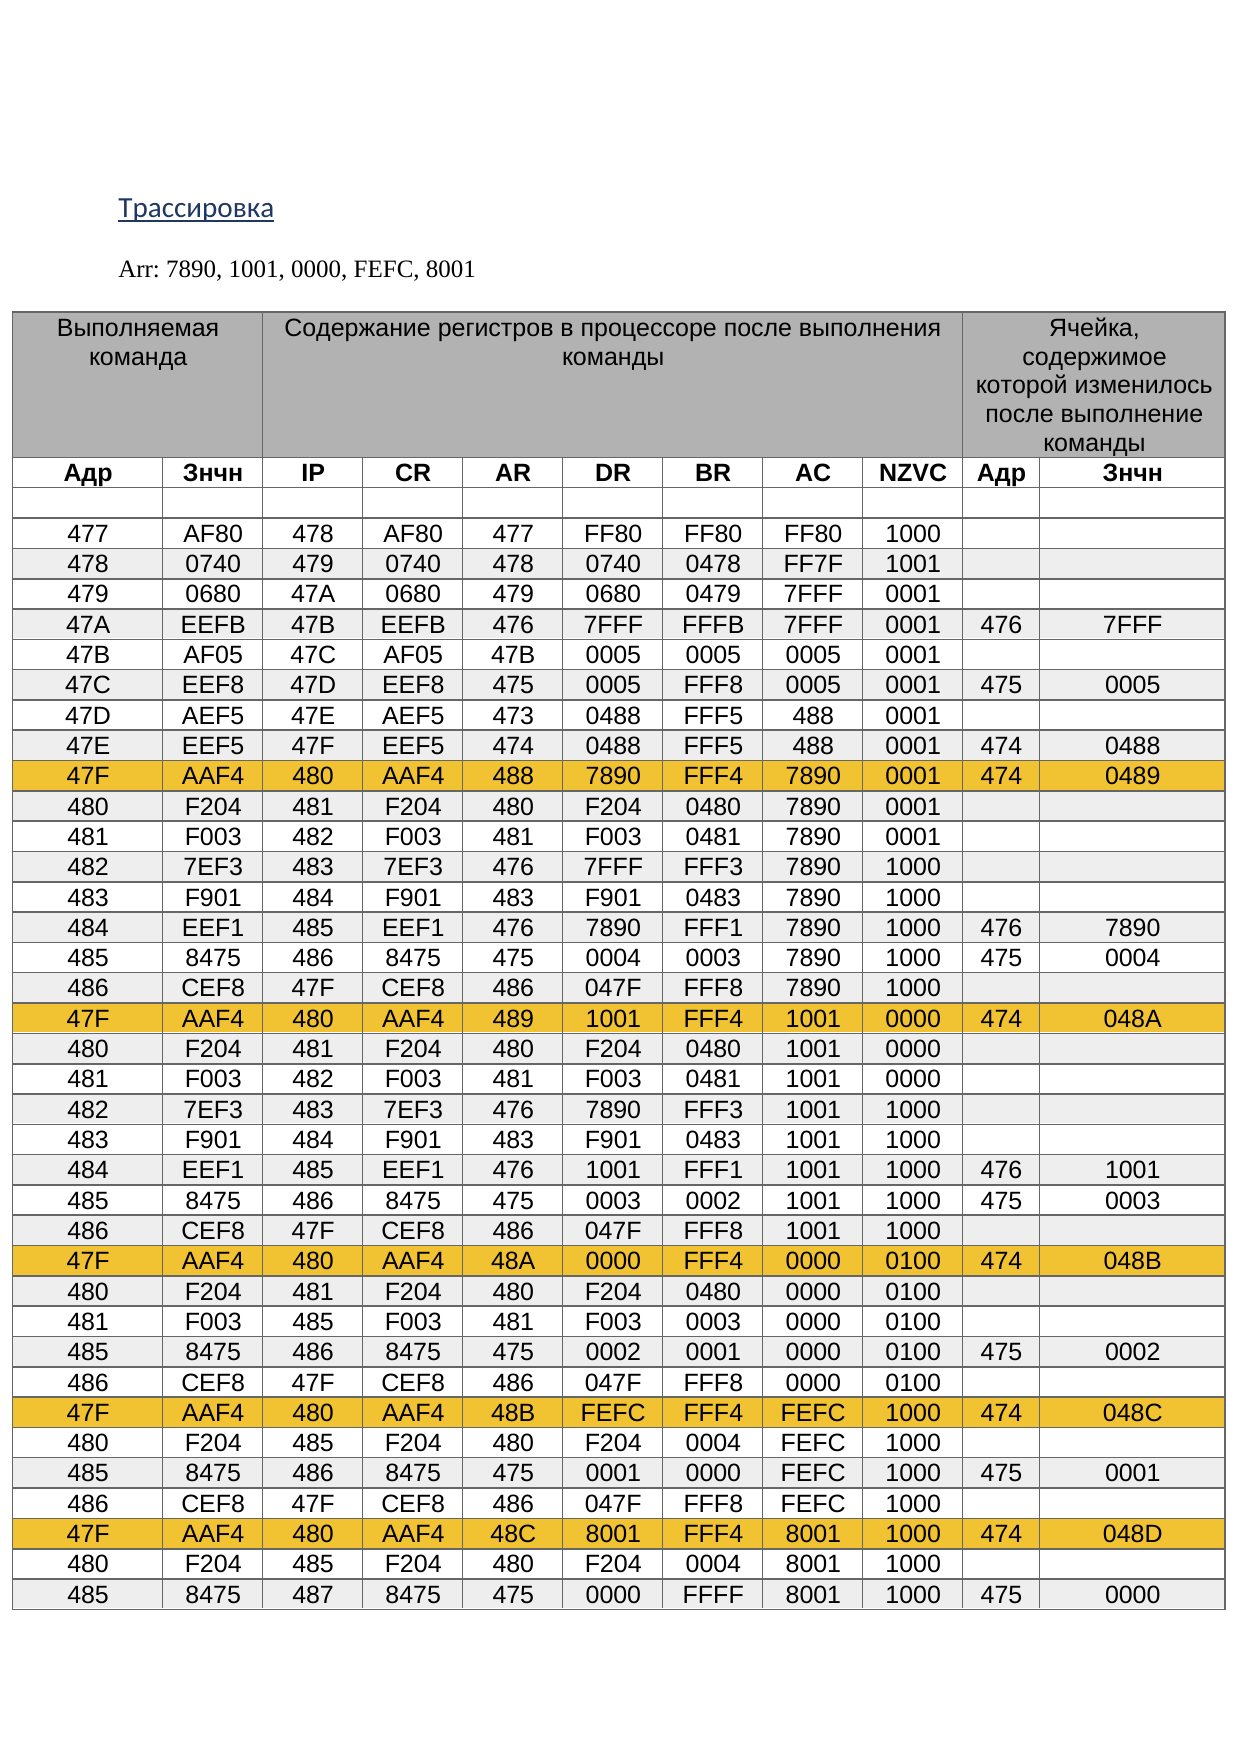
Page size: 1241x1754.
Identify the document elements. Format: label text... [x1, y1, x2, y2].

table_cell [963, 519, 1039, 547]
table_cell 1001 [763, 1065, 862, 1093]
table_cell 0004 [563, 943, 662, 972]
table_cell F204 [163, 1034, 262, 1063]
table_cell 0480 [663, 792, 762, 820]
table_cell 0002 [663, 1186, 762, 1214]
table_cell FFF8 [663, 1489, 762, 1517]
table_cell 486 [263, 1458, 362, 1487]
table_cell 0001 [863, 761, 962, 790]
table_cell 0479 [663, 580, 762, 608]
table_cell 1001 [563, 1155, 662, 1184]
table_cell FF80 [563, 519, 662, 547]
table_cell FEFC [763, 1398, 862, 1427]
table_cell F003 [363, 1065, 462, 1093]
table_cell 7FFF [763, 580, 862, 608]
table_cell 0000 [763, 1337, 862, 1366]
table_cell 475 [463, 943, 562, 972]
table_cell [1040, 1065, 1224, 1093]
table_cell AAF4 [163, 1519, 262, 1548]
table_cell 484 [13, 913, 162, 942]
table_cell [963, 1125, 1039, 1154]
table_cell 7890 [763, 852, 862, 881]
table_cell 0001 [863, 701, 962, 729]
table_cell AF05 [163, 640, 262, 669]
table_cell 47B [13, 640, 162, 669]
table_cell 8475 [363, 943, 462, 972]
table_cell FFF1 [663, 1155, 762, 1184]
table_cell F901 [563, 883, 662, 911]
table_cell 482 [13, 852, 162, 881]
table_cell 486 [463, 973, 562, 1002]
table_cell [1040, 1428, 1224, 1457]
table_cell 480 [463, 1277, 562, 1305]
table_cell 47E [263, 701, 362, 729]
table_cell FFF4 [663, 1004, 762, 1032]
table_cell CEF8 [163, 973, 262, 1002]
table_cell [963, 1428, 1039, 1457]
table_cell 487 [263, 1580, 362, 1608]
table_cell CEF8 [363, 1216, 462, 1245]
table_cell [963, 973, 1039, 1002]
table_cell 1001 [1040, 1155, 1224, 1184]
table_cell 047F [563, 1216, 662, 1245]
table_cell 476 [963, 913, 1039, 942]
table_cell 0001 [863, 731, 962, 760]
table_cell 0000 [863, 1034, 962, 1063]
table_cell 0003 [663, 943, 762, 972]
table_cell F204 [363, 1550, 462, 1578]
table_cell 0001 [1040, 1458, 1224, 1487]
table_cell 1001 [763, 1155, 862, 1184]
table_cell FFF8 [663, 670, 762, 699]
table_cell 486 [463, 1368, 562, 1396]
table_cell 1000 [863, 1428, 962, 1457]
table_cell 7890 [763, 913, 862, 942]
table_cell BR [663, 458, 762, 487]
table_cell [1040, 1307, 1224, 1336]
table_cell 48C [463, 1519, 562, 1548]
table_cell 0003 [563, 1186, 662, 1214]
table_cell 476 [463, 1155, 562, 1184]
table_cell 0480 [663, 1034, 762, 1063]
table_cell AAF4 [363, 1398, 462, 1427]
table_cell [963, 1095, 1039, 1123]
table_cell 8475 [163, 1580, 262, 1608]
table_cell 0000 [763, 1368, 862, 1396]
table_cell Адр [963, 458, 1039, 487]
table_cell 481 [463, 1065, 562, 1093]
table_cell AEF5 [163, 701, 262, 729]
table_cell F003 [363, 1307, 462, 1336]
table_cell 0100 [863, 1246, 962, 1275]
table_cell 0478 [663, 549, 762, 578]
table_cell 7EF3 [163, 852, 262, 881]
table_cell AAF4 [163, 761, 262, 790]
table_cell 0005 [1040, 670, 1224, 699]
table_cell 488 [763, 701, 862, 729]
table_cell 1000 [863, 1550, 962, 1578]
table_cell 0488 [563, 701, 662, 729]
table_cell 7FFF [563, 610, 662, 638]
table_cell 485 [263, 1307, 362, 1336]
table_cell 486 [13, 973, 162, 1002]
table_cell 480 [463, 1428, 562, 1457]
table_cell 0740 [163, 549, 262, 578]
table_cell [263, 488, 362, 517]
table_cell F204 [363, 792, 462, 820]
table_cell [1040, 1550, 1224, 1578]
table_cell FEFC [763, 1489, 862, 1517]
table_cell F204 [163, 792, 262, 820]
table_cell 482 [13, 1095, 162, 1123]
table_cell 8001 [763, 1580, 862, 1608]
table_cell 47B [463, 640, 562, 669]
table_cell 7890 [763, 973, 862, 1002]
table_cell 47B [263, 610, 362, 638]
table_cell F901 [563, 1125, 662, 1154]
table_cell 7EF3 [163, 1095, 262, 1123]
table_cell F204 [363, 1428, 462, 1457]
table_cell 0680 [363, 580, 462, 608]
table_cell [663, 488, 762, 517]
table_cell AAF4 [163, 1398, 262, 1427]
table_cell F204 [363, 1277, 462, 1305]
table_cell [1040, 488, 1224, 517]
table_cell CEF8 [363, 1368, 462, 1396]
table_cell 480 [463, 1034, 562, 1063]
table_cell 0740 [563, 549, 662, 578]
table_header Выполняемая команда [13, 313, 262, 457]
table_cell 47E [13, 731, 162, 760]
table_cell 048D [1040, 1519, 1224, 1548]
table_cell EEF1 [363, 1155, 462, 1184]
table_cell 47D [13, 701, 162, 729]
table_cell 481 [263, 1034, 362, 1063]
table_cell 0004 [1040, 943, 1224, 972]
table_cell 475 [963, 943, 1039, 972]
table_cell AF80 [363, 519, 462, 547]
table_cell 479 [463, 580, 562, 608]
table_cell 486 [263, 1186, 362, 1214]
table_cell [1040, 1489, 1224, 1517]
table_cell CR [363, 458, 462, 487]
table_cell 47F [263, 973, 362, 1002]
table_cell [763, 488, 862, 517]
table_cell 477 [463, 519, 562, 547]
table_cell [13, 488, 162, 517]
table_cell [1040, 792, 1224, 820]
table_cell 048A [1040, 1004, 1224, 1032]
table_cell 7EF3 [363, 852, 462, 881]
table_cell [963, 549, 1039, 578]
table_cell 474 [963, 761, 1039, 790]
table_cell 481 [463, 1307, 562, 1336]
table_cell 0001 [863, 610, 962, 638]
table_cell 485 [13, 1580, 162, 1608]
table_cell 48A [463, 1246, 562, 1275]
table_cell 0000 [663, 1458, 762, 1487]
table_cell EEF5 [363, 731, 462, 760]
table_cell FFFB [663, 610, 762, 638]
table_cell AEF5 [363, 701, 462, 729]
table_cell 1001 [763, 1216, 862, 1245]
table_cell [1040, 1125, 1224, 1154]
table_cell 1001 [763, 1004, 862, 1032]
table_cell 480 [13, 1034, 162, 1063]
table_cell 480 [13, 1277, 162, 1305]
table_cell 479 [13, 580, 162, 608]
table_cell 486 [463, 1216, 562, 1245]
table_cell [963, 792, 1039, 820]
table_cell 8475 [163, 1458, 262, 1487]
table_cell 8001 [763, 1519, 862, 1548]
table_cell FEFC [763, 1458, 862, 1487]
table_cell 47F [263, 1489, 362, 1517]
table_cell FFF4 [663, 1398, 762, 1427]
table_cell 478 [13, 549, 162, 578]
table_cell FFF8 [663, 973, 762, 1002]
table_cell 47F [13, 1004, 162, 1032]
table_cell 0489 [1040, 761, 1224, 790]
table_cell 483 [13, 1125, 162, 1154]
table_cell 476 [463, 852, 562, 881]
table_cell 1001 [763, 1125, 862, 1154]
table_cell 478 [463, 549, 562, 578]
table_cell 1000 [863, 1095, 962, 1123]
table_cell 474 [463, 731, 562, 760]
table_cell [1040, 640, 1224, 669]
table_cell [963, 883, 1039, 911]
table_cell [863, 488, 962, 517]
table_cell 480 [263, 1004, 362, 1032]
table_cell 484 [263, 1125, 362, 1154]
table_cell 7890 [563, 1095, 662, 1123]
table_cell 485 [263, 1155, 362, 1184]
table_cell 0002 [1040, 1337, 1224, 1366]
table_cell F003 [363, 822, 462, 851]
table_cell 0000 [763, 1307, 862, 1336]
table_cell 0001 [663, 1337, 762, 1366]
table_cell 476 [463, 610, 562, 638]
table_cell Знчн [163, 458, 262, 487]
table_cell 8475 [163, 1186, 262, 1214]
table_cell FFF4 [663, 1246, 762, 1275]
table_cell 488 [463, 761, 562, 790]
table_cell 481 [463, 822, 562, 851]
table_cell F204 [163, 1277, 262, 1305]
table_cell F204 [563, 792, 662, 820]
table_cell F003 [563, 1307, 662, 1336]
table_cell 1000 [863, 1155, 962, 1184]
table_cell F901 [163, 1125, 262, 1154]
table_cell 0004 [663, 1428, 762, 1457]
table_cell CEF8 [163, 1216, 262, 1245]
table_cell [1040, 883, 1224, 911]
table_cell 475 [963, 670, 1039, 699]
table_cell 476 [963, 1155, 1039, 1184]
table_cell 0000 [563, 1246, 662, 1275]
table_cell 47F [13, 1398, 162, 1427]
table_cell 47C [13, 670, 162, 699]
table_cell FFF5 [663, 701, 762, 729]
table_cell F003 [563, 822, 662, 851]
table_cell [963, 701, 1039, 729]
table_cell 0004 [663, 1550, 762, 1578]
table_cell 0001 [863, 670, 962, 699]
table_cell 0005 [763, 640, 862, 669]
table_cell EEF8 [163, 670, 262, 699]
table_cell 47F [13, 761, 162, 790]
table_cell AAF4 [163, 1004, 262, 1032]
table_cell 0001 [863, 822, 962, 851]
table_cell 0100 [863, 1337, 962, 1366]
table_cell 480 [13, 792, 162, 820]
table_cell 47D [263, 670, 362, 699]
table_cell 1000 [863, 973, 962, 1002]
table_cell FFFF [663, 1580, 762, 1608]
table_cell [963, 1216, 1039, 1245]
table_cell 7EF3 [363, 1095, 462, 1123]
table_cell EEF1 [363, 913, 462, 942]
table_cell 8475 [163, 943, 262, 972]
table_cell EEF1 [163, 1155, 262, 1184]
table_cell 7890 [763, 792, 862, 820]
table_cell FFF4 [663, 1519, 762, 1548]
table_cell 474 [963, 1398, 1039, 1427]
table_cell 485 [263, 1428, 362, 1457]
table_cell F204 [163, 1428, 262, 1457]
table_cell 1001 [763, 1034, 862, 1063]
table_cell 7FFF [763, 610, 862, 638]
table_cell FFF3 [663, 1095, 762, 1123]
table_cell 473 [463, 701, 562, 729]
table_cell [1040, 1216, 1224, 1245]
table_cell 0740 [363, 549, 462, 578]
table_cell 474 [963, 731, 1039, 760]
table_cell F901 [363, 1125, 462, 1154]
table_cell 0483 [663, 1125, 762, 1154]
table_cell 0100 [863, 1307, 962, 1336]
table_cell 8001 [763, 1550, 862, 1578]
table_cell 7890 [763, 761, 862, 790]
table_cell FFF8 [663, 1216, 762, 1245]
table_cell 0100 [863, 1277, 962, 1305]
table_cell FFF1 [663, 913, 762, 942]
table_cell 475 [963, 1186, 1039, 1214]
table_cell 484 [263, 883, 362, 911]
table_cell F204 [563, 1428, 662, 1457]
table_cell FFF5 [663, 731, 762, 760]
table_cell CEF8 [363, 973, 462, 1002]
table_cell [963, 1368, 1039, 1396]
table_cell AC [763, 458, 862, 487]
table_cell 0680 [563, 580, 662, 608]
table_cell 1000 [863, 1186, 962, 1214]
table_cell 475 [463, 670, 562, 699]
table_cell [963, 488, 1039, 517]
table_cell F204 [563, 1550, 662, 1578]
table_cell 0003 [663, 1307, 762, 1336]
table_cell F204 [563, 1034, 662, 1063]
table_cell 8475 [163, 1337, 262, 1366]
table_cell F003 [163, 1307, 262, 1336]
table_cell 475 [463, 1580, 562, 1608]
table_cell 47F [263, 1368, 362, 1396]
table_cell 0002 [563, 1337, 662, 1366]
table_cell 0000 [563, 1580, 662, 1608]
table_cell [963, 1550, 1039, 1578]
table_cell 8475 [363, 1186, 462, 1214]
table_cell 476 [463, 1095, 562, 1123]
table_cell AF05 [363, 640, 462, 669]
table_cell EEF1 [163, 913, 262, 942]
table_cell 0481 [663, 822, 762, 851]
table_cell [963, 640, 1039, 669]
table_cell 047F [563, 1489, 662, 1517]
table_cell 1001 [763, 1186, 862, 1214]
table_cell [963, 1065, 1039, 1093]
table_cell 1000 [863, 1519, 962, 1548]
table_cell F204 [363, 1034, 462, 1063]
table_cell Адр [13, 458, 162, 487]
table_cell 8475 [363, 1337, 462, 1366]
table_cell [963, 1277, 1039, 1305]
table_cell 8475 [363, 1580, 462, 1608]
table_cell 483 [263, 852, 362, 881]
table_cell 47F [263, 731, 362, 760]
table_cell 047F [563, 1368, 662, 1396]
table_cell 0005 [563, 640, 662, 669]
table_cell [963, 580, 1039, 608]
table_cell DR [563, 458, 662, 487]
table_cell 484 [13, 1155, 162, 1184]
table_cell [1040, 1095, 1224, 1123]
table_cell FFF4 [663, 761, 762, 790]
table_cell 0001 [863, 580, 962, 608]
table_cell 481 [263, 792, 362, 820]
table_cell [1040, 580, 1224, 608]
table_cell 0005 [663, 640, 762, 669]
table_cell 480 [463, 792, 562, 820]
table_cell 8475 [363, 1458, 462, 1487]
table_cell 475 [463, 1458, 562, 1487]
table_cell 0000 [863, 1004, 962, 1032]
table_cell 475 [963, 1337, 1039, 1366]
table_cell 485 [263, 1550, 362, 1578]
table_cell 475 [463, 1337, 562, 1366]
table_cell 1000 [863, 852, 962, 881]
table_cell AAF4 [363, 1519, 462, 1548]
table_cell 476 [963, 610, 1039, 638]
table_cell [963, 822, 1039, 851]
table_cell F901 [363, 883, 462, 911]
table_cell 048B [1040, 1246, 1224, 1275]
table_cell 1001 [563, 1004, 662, 1032]
table_cell 7890 [763, 883, 862, 911]
table_cell 0481 [663, 1065, 762, 1093]
table_cell AF80 [163, 519, 262, 547]
table_cell 1000 [863, 1216, 962, 1245]
table_cell 486 [263, 1337, 362, 1366]
table_cell 486 [463, 1489, 562, 1517]
table_cell 47A [13, 610, 162, 638]
table_cell 7890 [563, 913, 662, 942]
table_cell 483 [463, 883, 562, 911]
table_cell [463, 488, 562, 517]
table_cell 048C [1040, 1398, 1224, 1427]
table_cell 0005 [763, 670, 862, 699]
table_cell [963, 1034, 1039, 1063]
table_cell 483 [463, 1125, 562, 1154]
table_cell 48B [463, 1398, 562, 1427]
table_cell AR [463, 458, 562, 487]
table_cell 480 [263, 1246, 362, 1275]
table_cell [1040, 1277, 1224, 1305]
table_cell 483 [263, 1095, 362, 1123]
table_cell 489 [463, 1004, 562, 1032]
table_cell 0488 [1040, 731, 1224, 760]
table_cell 476 [463, 913, 562, 942]
table_cell 479 [263, 549, 362, 578]
table_cell 1000 [863, 883, 962, 911]
table_cell 7FFF [1040, 610, 1224, 638]
table_cell 0001 [863, 640, 962, 669]
table_cell 478 [263, 519, 362, 547]
table_cell F204 [563, 1277, 662, 1305]
table_cell 480 [463, 1550, 562, 1578]
table_cell 0005 [563, 670, 662, 699]
table_cell 1000 [863, 519, 962, 547]
table_cell 481 [13, 1307, 162, 1336]
table_cell 488 [763, 731, 862, 760]
table_cell 474 [963, 1004, 1039, 1032]
table_cell 0001 [563, 1458, 662, 1487]
table_cell 1000 [863, 1489, 962, 1517]
table_cell Знчн [1040, 458, 1224, 487]
table_cell AAF4 [363, 1246, 462, 1275]
table_cell 474 [963, 1519, 1039, 1548]
table_cell NZVC [863, 458, 962, 487]
table_cell IP [263, 458, 362, 487]
table_cell 482 [263, 822, 362, 851]
table_cell 481 [13, 1065, 162, 1093]
table_cell 7890 [563, 761, 662, 790]
table_cell 0488 [563, 731, 662, 760]
table_cell 480 [13, 1550, 162, 1578]
table_cell CEF8 [363, 1489, 462, 1517]
table_cell 480 [13, 1428, 162, 1457]
table_cell 1001 [763, 1095, 862, 1123]
table_cell AAF4 [363, 1004, 462, 1032]
table_cell [963, 852, 1039, 881]
table_cell FF80 [763, 519, 862, 547]
table_cell 1000 [863, 1398, 962, 1427]
table_cell [1040, 973, 1224, 1002]
table_cell 47C [263, 640, 362, 669]
table_cell [563, 488, 662, 517]
table_cell [963, 1489, 1039, 1517]
table_cell 7FFF [563, 852, 662, 881]
table_cell [163, 488, 262, 517]
table_cell F003 [163, 1065, 262, 1093]
table_cell 475 [463, 1186, 562, 1214]
table_cell 7890 [763, 822, 862, 851]
table_cell EEF8 [363, 670, 462, 699]
table_cell 47A [263, 580, 362, 608]
table_cell 486 [13, 1216, 162, 1245]
table_cell 1000 [863, 913, 962, 942]
table_cell 485 [263, 913, 362, 942]
table_cell 0000 [1040, 1580, 1224, 1608]
table_cell 486 [13, 1489, 162, 1517]
table_cell [363, 488, 462, 517]
table_cell 47F [13, 1246, 162, 1275]
table_cell 1000 [863, 1458, 962, 1487]
table_cell FF80 [663, 519, 762, 547]
text Arr: 7890, 1001, 0000, FEFC, 8001 [118, 254, 1122, 282]
table_cell [1040, 701, 1224, 729]
subtitle Трассировка [118, 189, 1122, 225]
table_cell 482 [263, 1065, 362, 1093]
table_cell 475 [963, 1580, 1039, 1608]
table_cell CEF8 [163, 1368, 262, 1396]
table_cell 0003 [1040, 1186, 1224, 1214]
table_cell FF7F [763, 549, 862, 578]
table_cell AAF4 [163, 1246, 262, 1275]
table_cell 483 [13, 883, 162, 911]
table_cell AAF4 [363, 761, 462, 790]
table_cell FEFC [563, 1398, 662, 1427]
table_cell 1001 [863, 549, 962, 578]
table_cell 480 [263, 1398, 362, 1427]
table_cell 47F [263, 1216, 362, 1245]
table_cell 047F [563, 973, 662, 1002]
table_cell EEFB [363, 610, 462, 638]
table_cell EEF5 [163, 731, 262, 760]
table_cell 485 [13, 1458, 162, 1487]
table_cell 0680 [163, 580, 262, 608]
table_cell [1040, 1368, 1224, 1396]
table_cell 1000 [863, 1125, 962, 1154]
table_cell EEFB [163, 610, 262, 638]
table_cell 481 [263, 1277, 362, 1305]
table_cell 480 [263, 1519, 362, 1548]
table_cell 47F [13, 1519, 162, 1548]
table_cell 481 [13, 822, 162, 851]
table_cell 485 [13, 1186, 162, 1214]
table_cell 0000 [763, 1277, 862, 1305]
table_cell 474 [963, 1246, 1039, 1275]
table_cell 486 [13, 1368, 162, 1396]
table_cell 8001 [563, 1519, 662, 1548]
table_cell 0480 [663, 1277, 762, 1305]
table_cell F003 [163, 822, 262, 851]
table_cell FEFC [763, 1428, 862, 1457]
table_cell [1040, 852, 1224, 881]
table_cell CEF8 [163, 1489, 262, 1517]
table_cell FFF3 [663, 852, 762, 881]
table_cell F003 [563, 1065, 662, 1093]
table_header Ячейка, содержимое которой изменилось после выполнение команды [963, 313, 1224, 457]
table_header Содержание регистров в процессоре после выполнения команды [263, 313, 962, 457]
table_cell [1040, 1034, 1224, 1063]
table_cell 0000 [863, 1065, 962, 1093]
table_cell [1040, 549, 1224, 578]
table_cell 1000 [863, 943, 962, 972]
table_cell 7890 [763, 943, 862, 972]
table_cell 0483 [663, 883, 762, 911]
table_cell F901 [163, 883, 262, 911]
table_cell [963, 1307, 1039, 1336]
table_cell 477 [13, 519, 162, 547]
table_cell 485 [13, 1337, 162, 1366]
table_cell 0001 [863, 792, 962, 820]
table_cell 475 [963, 1458, 1039, 1487]
table_cell 1000 [863, 1580, 962, 1608]
table_cell F204 [163, 1550, 262, 1578]
table_cell [1040, 822, 1224, 851]
table_cell 0100 [863, 1368, 962, 1396]
table_cell 485 [13, 943, 162, 972]
table_cell [1040, 519, 1224, 547]
table_cell FFF8 [663, 1368, 762, 1396]
table_cell 480 [263, 761, 362, 790]
table_cell 7890 [1040, 913, 1224, 942]
table_cell 486 [263, 943, 362, 972]
table_cell 0000 [763, 1246, 862, 1275]
